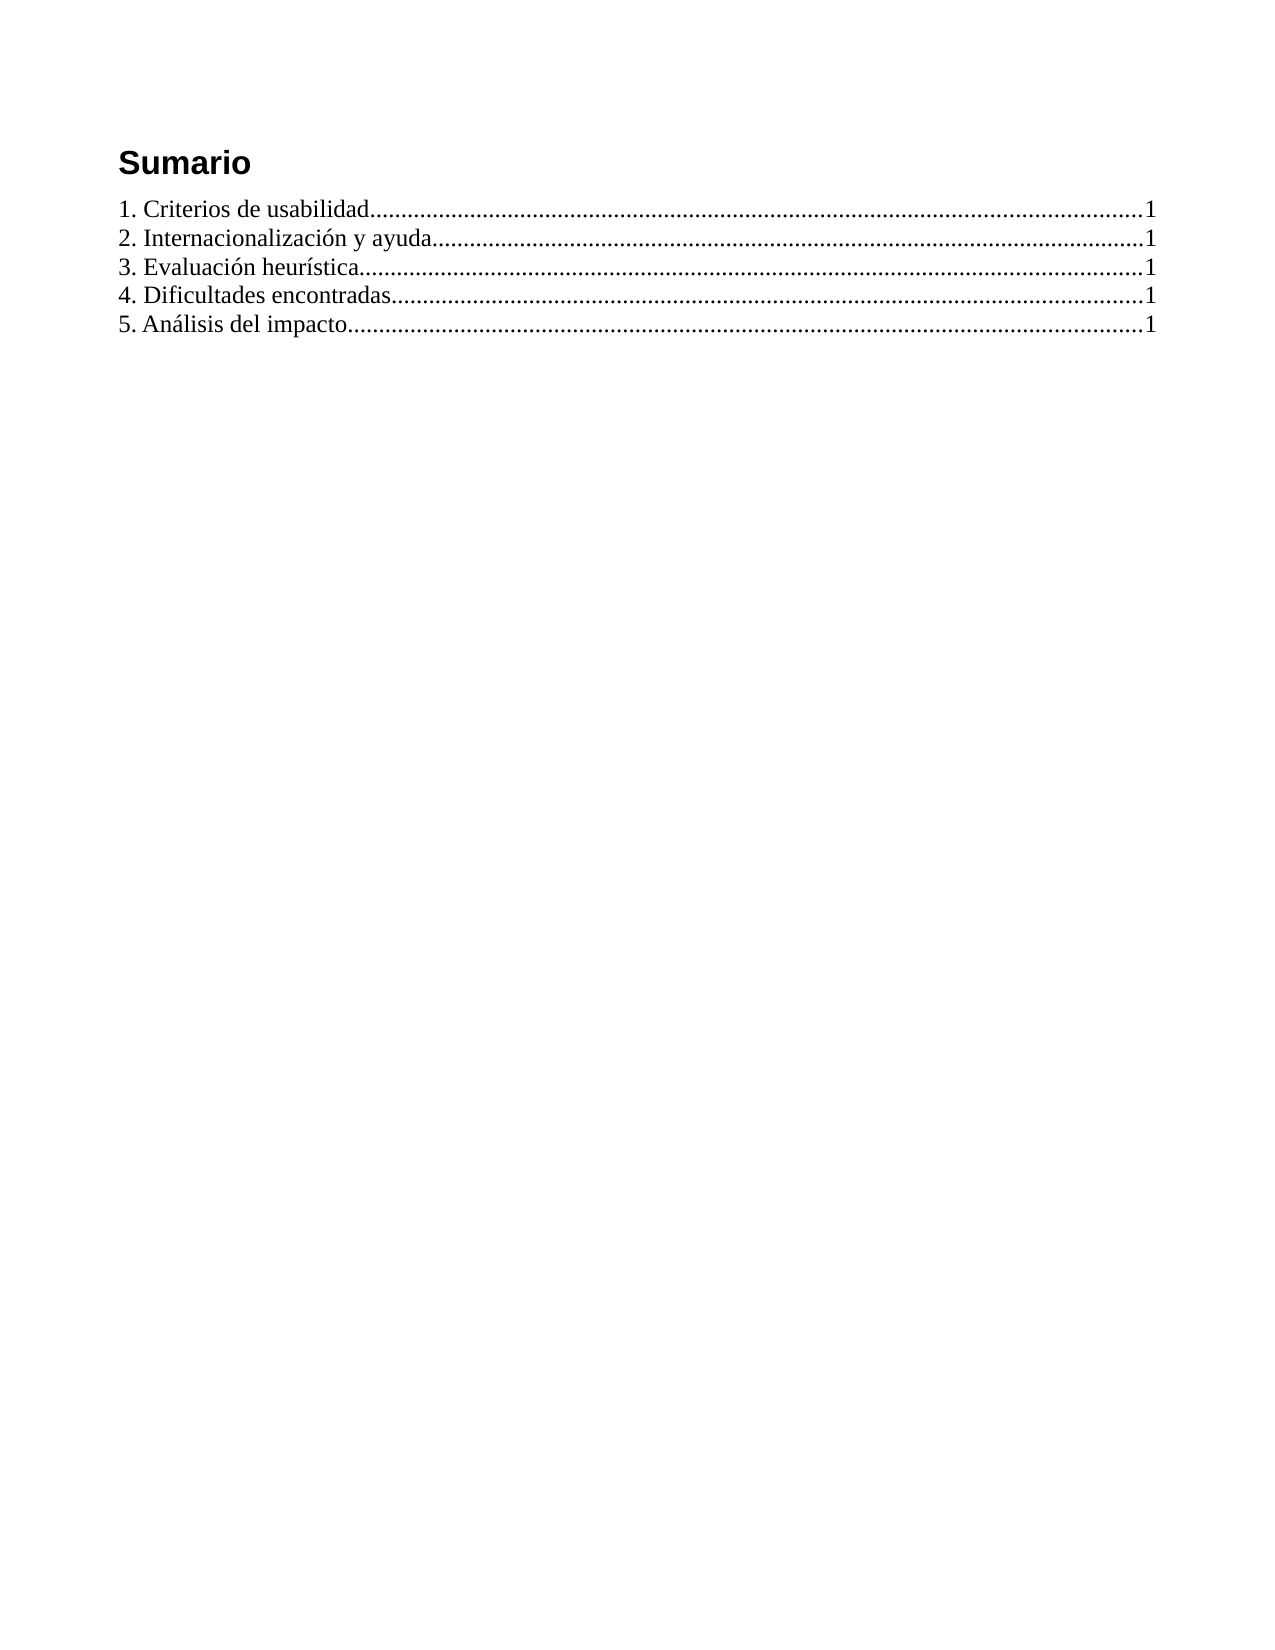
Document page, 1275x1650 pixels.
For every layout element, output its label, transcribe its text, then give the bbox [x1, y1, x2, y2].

subtitle Sumario [118, 143, 1157, 182]
text 3. Evaluación heurística 1 [118, 252, 1157, 280]
text 5. Análisis del impacto 1 [118, 309, 1157, 338]
text 2. Internacionalización y ayuda 1 [118, 223, 1157, 252]
text 1. Criterios de usabilidad 1 [118, 194, 1157, 223]
text 4. Dificultades encontradas 1 [118, 280, 1157, 309]
